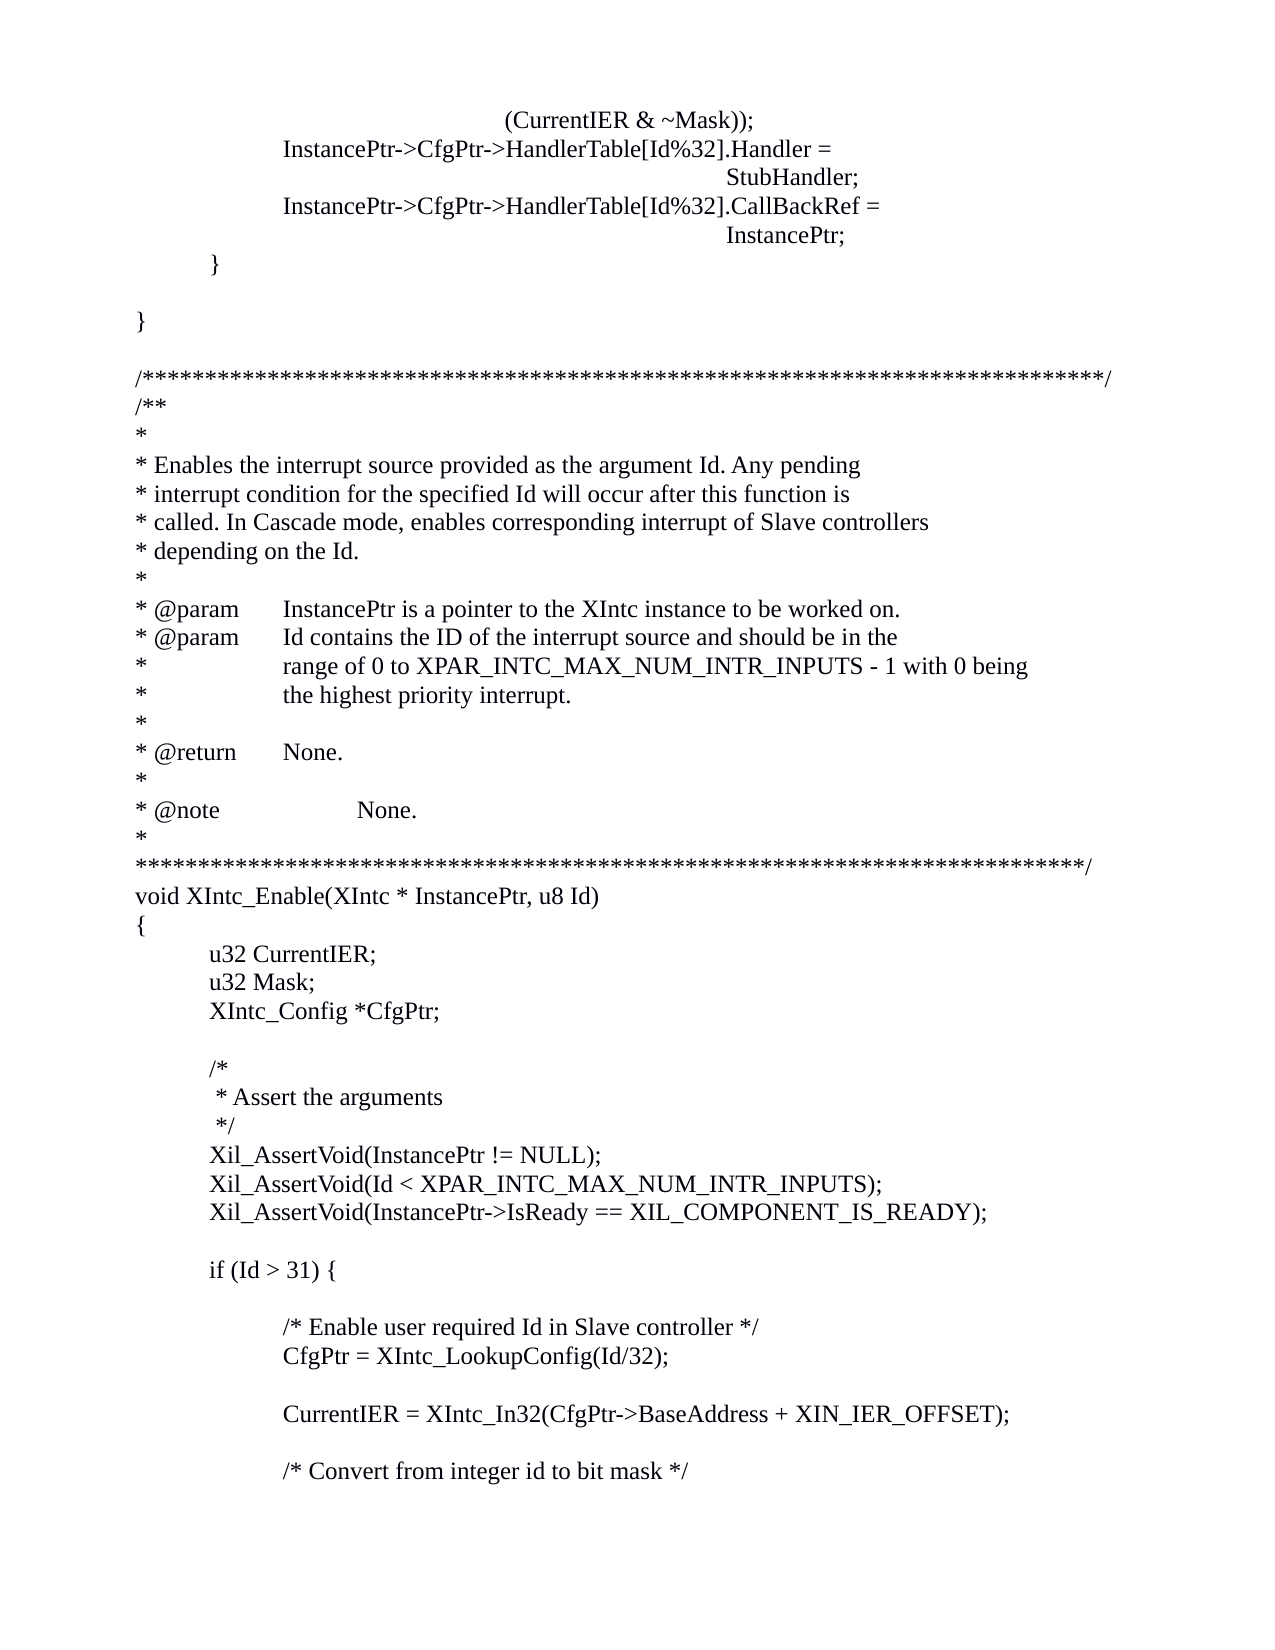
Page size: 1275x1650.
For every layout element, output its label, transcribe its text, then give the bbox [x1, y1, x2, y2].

text u32 Mask; [135, 967, 1125, 996]
text CurrentIER = XIntc_In32(CfgPtr->BaseAddress + XIN_IER_OFFSET); [135, 1399, 1125, 1427]
text { [135, 910, 1125, 939]
text * range of 0 to XPAR_INTC_MAX_NUM_INTR_INPUTS - 1 with 0 being [135, 651, 1125, 680]
text InstancePtr; [135, 220, 1125, 249]
text * Enables the interrupt source provided as the argument Id. Any pending [135, 450, 1125, 479]
text */ [135, 1111, 1125, 1140]
text * @note None. [135, 795, 1125, 824]
text * Assert the arguments [135, 1082, 1125, 1111]
text Xil_AssertVoid(InstancePtr->IsReady == XIL_COMPONENT_IS_READY); [135, 1197, 1125, 1226]
text * depending on the Id. [135, 536, 1125, 565]
text * [135, 421, 1125, 450]
text InstancePtr->CfgPtr->HandlerTable[Id%32].CallBackRef = [135, 191, 1125, 220]
text void XIntc_Enable(XIntc * InstancePtr, u8 Id) [135, 881, 1125, 910]
text } [135, 249, 1125, 277]
text (CurrentIER & ~Mask)); [135, 105, 1125, 134]
text XIntc_Config *CfgPtr; [135, 996, 1125, 1025]
text Xil_AssertVoid(Id < XPAR_INTC_MAX_NUM_INTR_INPUTS); [135, 1169, 1125, 1197]
text CfgPtr = XIntc_LookupConfig(Id/32); [135, 1341, 1125, 1370]
text Xil_AssertVoid(InstancePtr != NULL); [135, 1140, 1125, 1169]
text if (Id > 31) { [135, 1255, 1125, 1284]
text /** [135, 392, 1125, 421]
text /* Convert from integer id to bit mask */ [135, 1456, 1125, 1485]
text * the highest priority interrupt. [135, 680, 1125, 709]
text * @param Id contains the ID of the interrupt source and should be in the [135, 622, 1125, 651]
text * [135, 766, 1125, 795]
text u32 CurrentIER; [135, 939, 1125, 967]
text * @return None. [135, 737, 1125, 766]
text * called. In Cascade mode, enables corresponding interrupt of Slave controllers [135, 507, 1125, 536]
text /* [135, 1054, 1125, 1082]
text * [135, 709, 1125, 737]
text StubHandler; [135, 162, 1125, 191]
text } [135, 306, 1125, 335]
text ****************************************************************************/ [135, 852, 1125, 881]
text * @param InstancePtr is a pointer to the XIntc instance to be worked on. [135, 594, 1125, 622]
text * [135, 824, 1125, 852]
text /* Enable user required Id in Slave controller */ [135, 1312, 1125, 1341]
text * interrupt condition for the specified Id will occur after this function is [135, 479, 1125, 507]
text * [135, 565, 1125, 594]
text /*****************************************************************************/ [135, 364, 1125, 392]
text InstancePtr->CfgPtr->HandlerTable[Id%32].Handler = [135, 134, 1125, 162]
